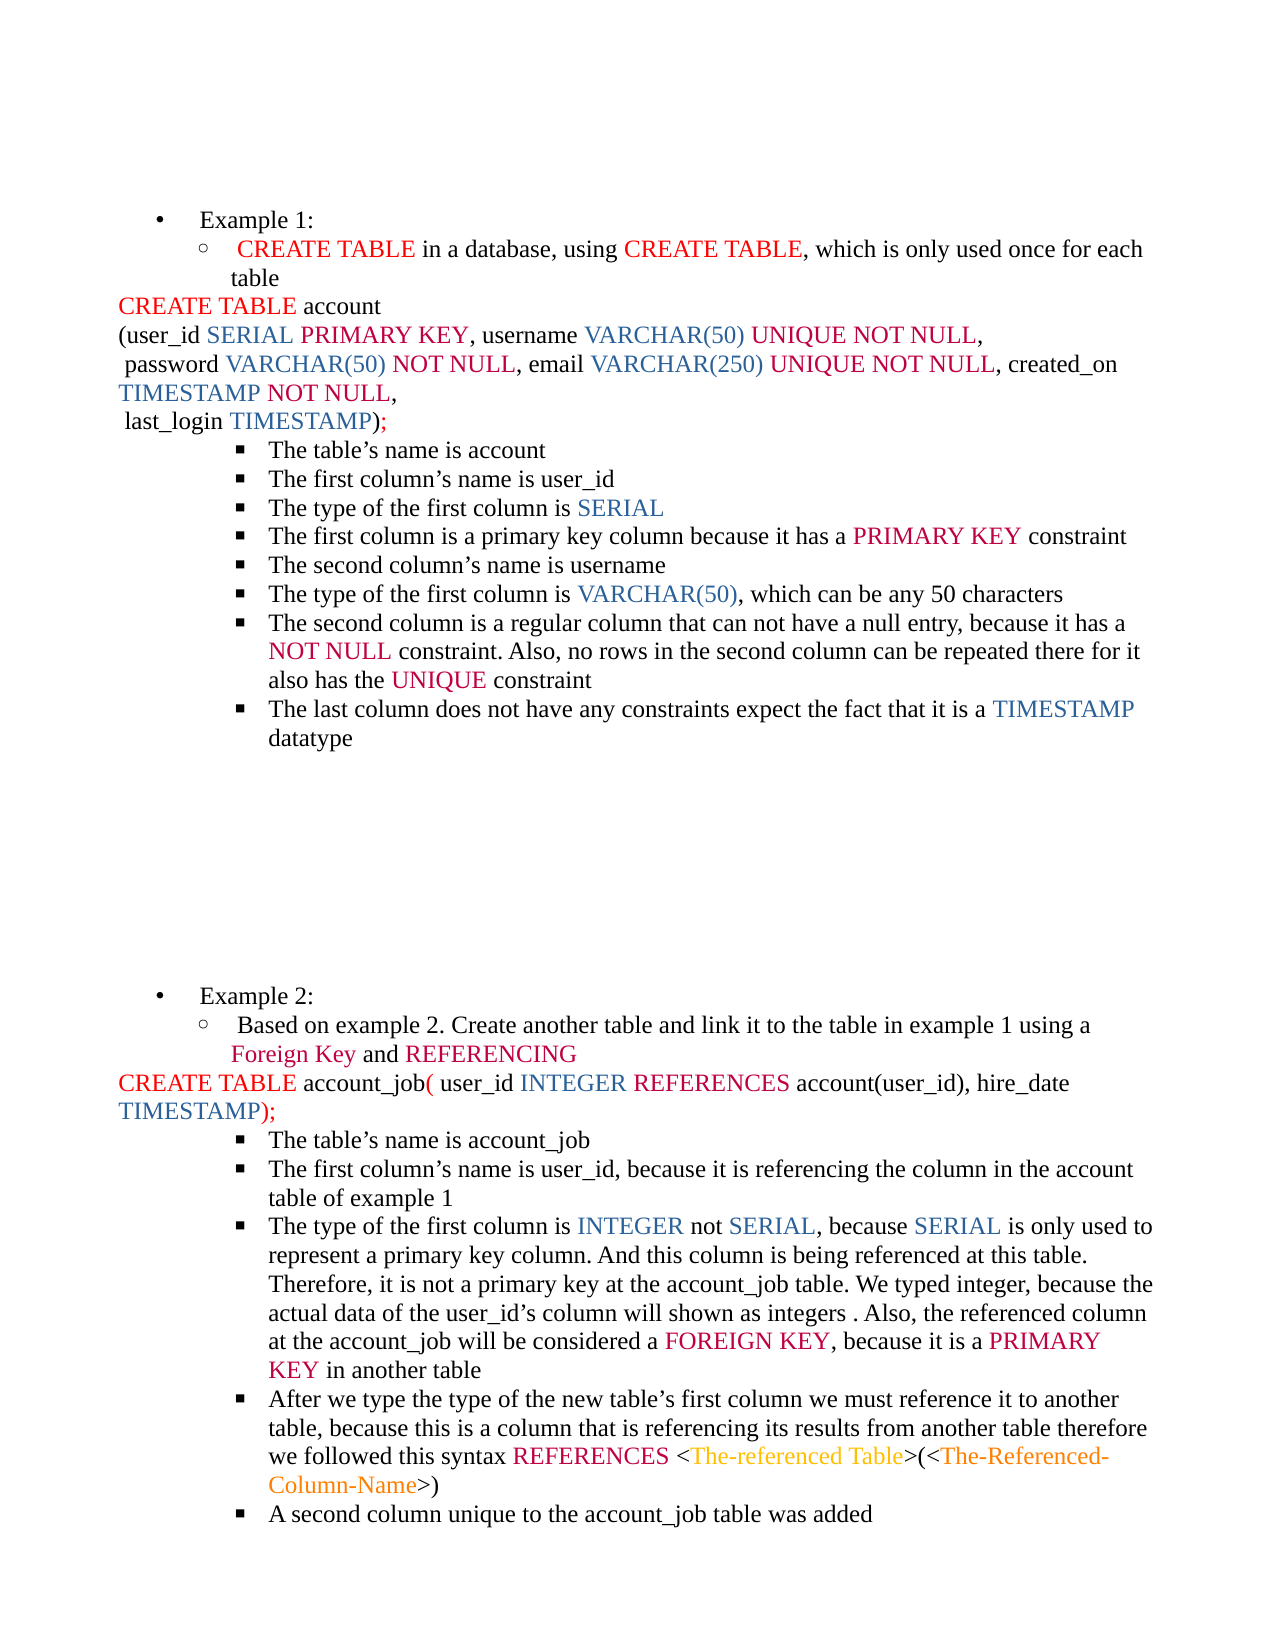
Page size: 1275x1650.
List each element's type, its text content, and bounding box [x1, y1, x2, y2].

list The type of the first column is SERIAL [231, 493, 1157, 521]
list A second column unique to the account_job table was added [231, 1499, 1157, 1528]
text CREATE TABLE account [118, 291, 1157, 320]
list After we type the type of the new table’s first column we must reference it to another table, because this is a column that is referencing its results from another table therefore we followed this syntax REFERENCES <The-referenced Table>(<The-Referenced-Column-Name>) [231, 1384, 1157, 1499]
list The type of the first column is VARCHAR(50), which can be any 50 characters [231, 579, 1157, 608]
list The second column is a regular column that can not have a null entry, because it has a NOT NULL constraint. Also, no rows in the second column can be repeated there for it also has the UNIQUE constraint [231, 608, 1157, 694]
list The type of the first column is INTEGER not SERIAL, because SERIAL is only used to represent a primary key column. And this column is being referenced at this table. Therefore, it is not a primary key at the account_job table. We typed integer, because the actual data of the user_id’s column will shown as integers . Also, the referenced column at the account_job will be considered a FOREIGN KEY, because it is a PRIMARY KEY in another table [231, 1211, 1157, 1384]
text (user_id SERIAL PRIMARY KEY, username VARCHAR(50) UNIQUE NOT NULL, [118, 320, 1157, 349]
list The first column is a primary key column because it has a PRIMARY KEY constraint [231, 521, 1157, 550]
list CREATE TABLE in a database, using CREATE TABLE, which is only used once for each table [193, 234, 1157, 291]
list The second column’s name is username [231, 550, 1157, 579]
list The first column’s name is user_id [231, 464, 1157, 493]
list The first column’s name is user_id, because it is referencing the column in the account table of example 1 [231, 1154, 1157, 1211]
list Example 1: [156, 205, 1157, 234]
text last_login TIMESTAMP); [118, 406, 1157, 435]
list Based on example 2. Create another table and link it to the table in example 1 using a Foreign Key and REFERENCING [193, 1010, 1157, 1068]
list Example 2: [156, 981, 1157, 1010]
text CREATE TABLE account_job( user_id INTEGER REFERENCES account(user_id), hire_date TIMESTAMP); [118, 1068, 1157, 1125]
list The table’s name is account [231, 435, 1157, 464]
list The last column does not have any constraints expect the fact that it is a TIMESTAMP datatype [231, 694, 1157, 751]
list The table’s name is account_job [231, 1125, 1157, 1154]
text password VARCHAR(50) NOT NULL, email VARCHAR(250) UNIQUE NOT NULL, created_on TIMESTAMP NOT NULL, [118, 349, 1157, 406]
